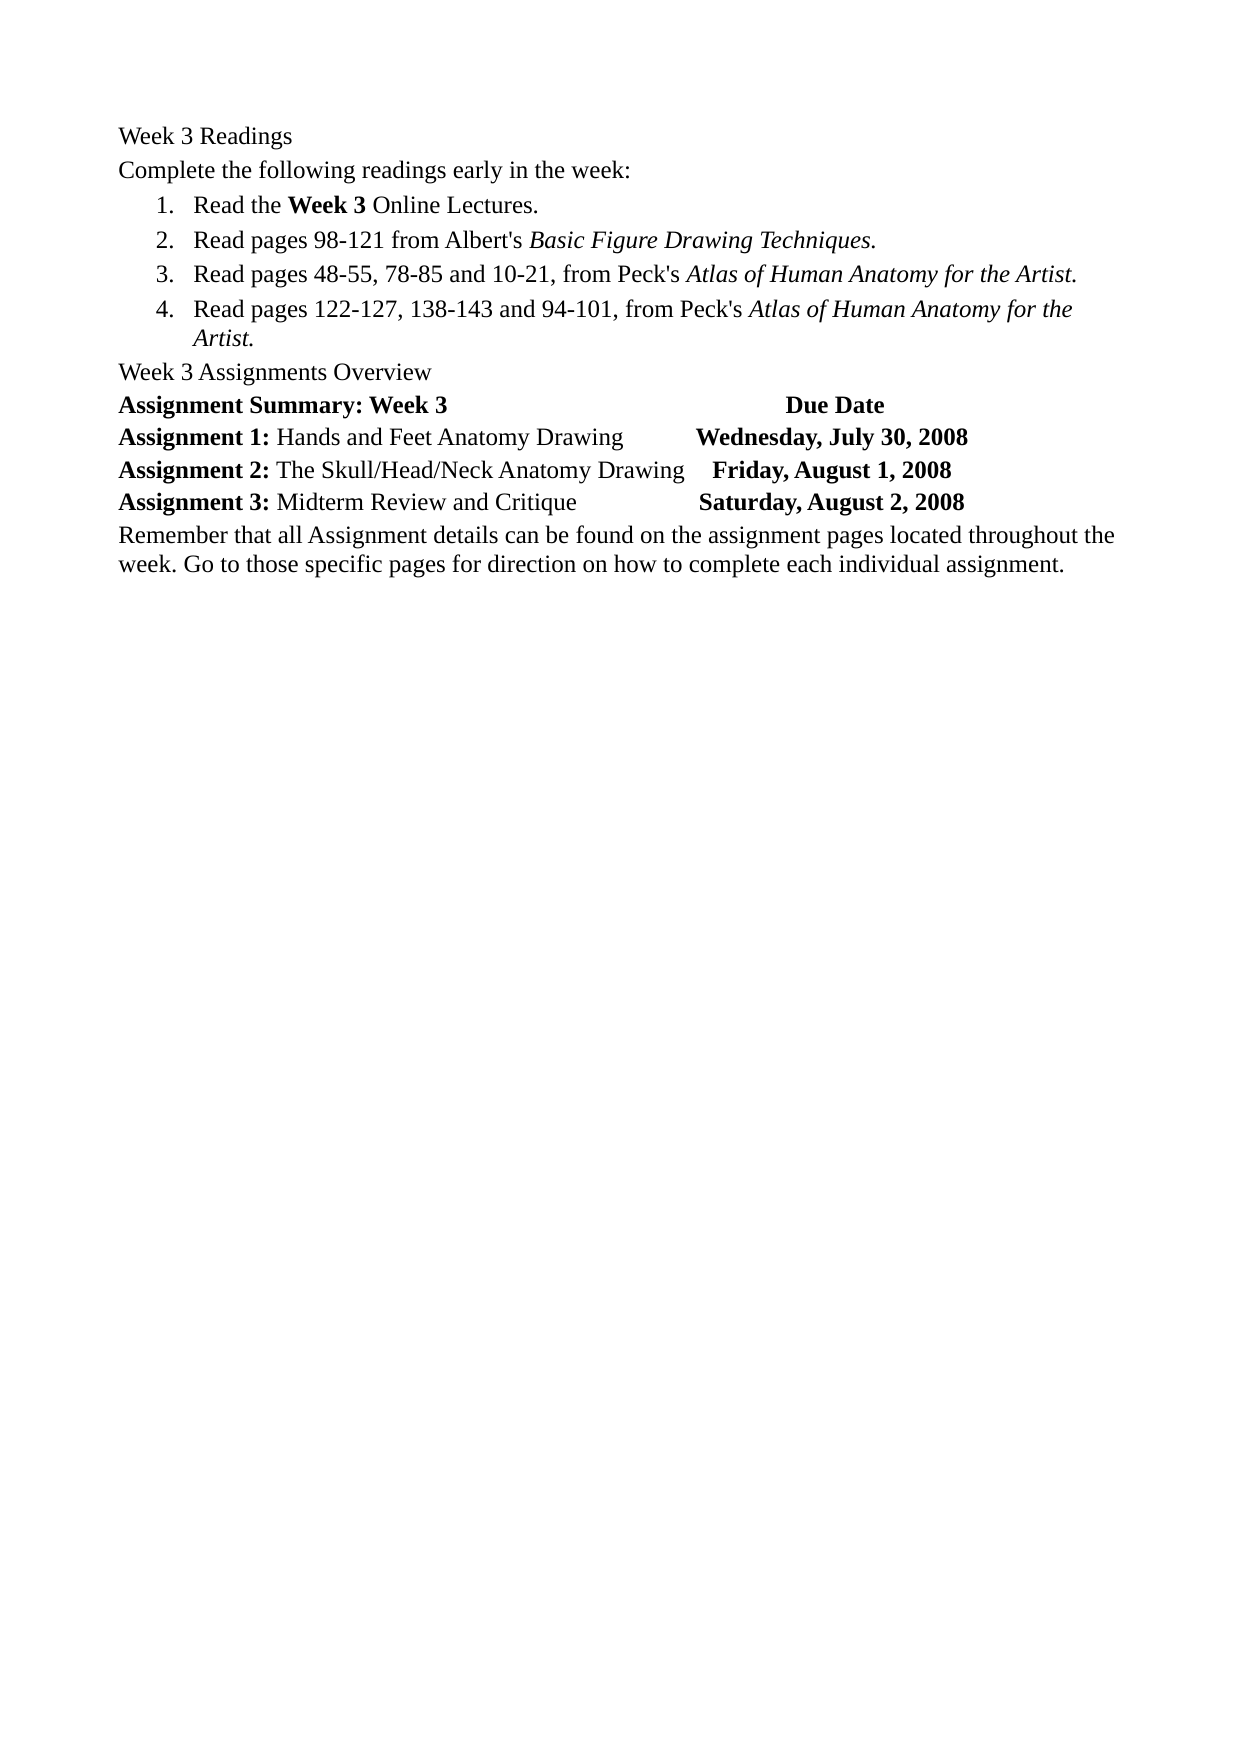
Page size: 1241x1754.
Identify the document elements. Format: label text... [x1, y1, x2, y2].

text Remember that all Assignment details can be found on the assignment pages located throughout the week. Go to those specific pages for direction on how to complete each individual assignment. [118, 520, 1122, 578]
table_cell Assignment 3: Midterm Review and Critique [117, 486, 693, 517]
table_cell Friday, August 1, 2008 [693, 453, 977, 486]
table_header Assignment Summary: Week 3 [117, 389, 693, 421]
text Complete the following readings early in the week: [118, 156, 1122, 184]
list Read pages 48-55, 78-85 and 10-21, from Peck's Atlas of Human Anatomy for the Artist. [156, 259, 1122, 288]
list Read the Week 3 Online Lectures. [156, 190, 1122, 219]
list Read pages 98-121 from Albert's Basic Figure Drawing Techniques. [156, 225, 1122, 253]
table_header Due Date [693, 389, 977, 421]
text Week 3 Readings [118, 121, 1122, 150]
table_cell Assignment 1: Hands and Feet Anatomy Drawing [117, 421, 693, 453]
table_cell Wednesday, July 30, 2008 [693, 421, 977, 453]
table_cell Saturday, August 2, 2008 [693, 486, 977, 517]
list Read pages 122-127, 138-143 and 94-101, from Peck's Atlas of Human Anatomy for the Artist. [156, 294, 1122, 351]
text Week 3 Assignments Overview [118, 357, 1122, 386]
table_cell Assignment 2: The Skull/Head/Neck Anatomy Drawing [117, 453, 693, 486]
